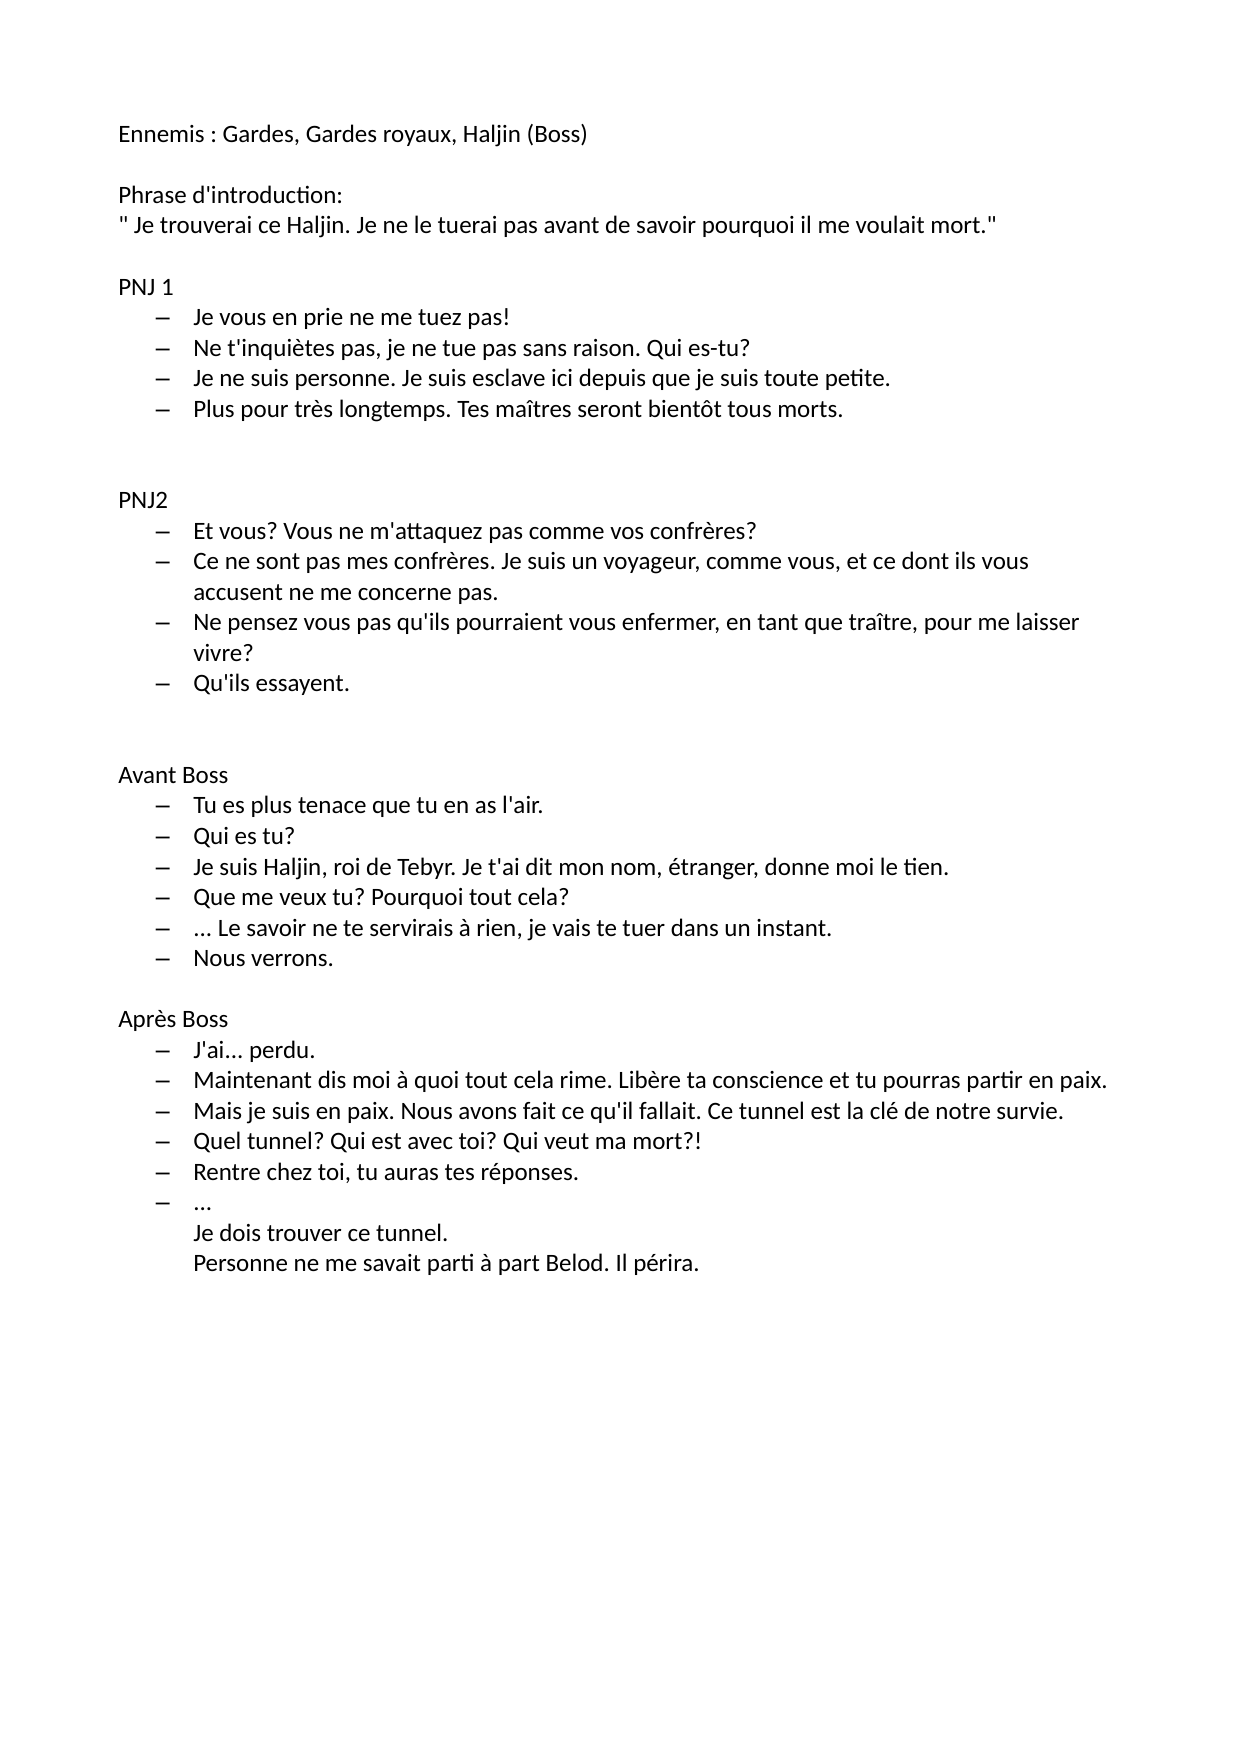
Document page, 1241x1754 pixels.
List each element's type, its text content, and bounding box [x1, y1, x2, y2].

text Après Boss [118, 1003, 1122, 1034]
list Ne pensez vous pas qu'ils pourraient vous enfermer, en tant que traître, pour me laisser vivre? [156, 606, 1122, 667]
list Je dois trouver ce tunnel. [156, 1217, 1122, 1247]
list Je ne suis personne. Je suis esclave ici depuis que je suis toute petite. [156, 362, 1122, 393]
list ... [156, 1186, 1122, 1217]
list Mais je suis en paix. Nous avons fait ce qu'il fallait. Ce tunnel est la clé de notre survie. [156, 1095, 1122, 1125]
list Nous verrons. [156, 942, 1122, 973]
text Phrase d'introduction: [118, 179, 1122, 210]
list Qui es tu? [156, 820, 1122, 851]
list Que me veux tu? Pourquoi tout cela? [156, 881, 1122, 912]
list Ce ne sont pas mes confrères. Je suis un voyageur, comme vous, et ce dont ils vous accusent ne me concerne pas. [156, 545, 1122, 606]
list Qu'ils essayent. [156, 667, 1122, 698]
text " Je trouverai ce Haljin. Je ne le tuerai pas avant de savoir pourquoi il me voulait mort." [118, 210, 1122, 240]
list Tu es plus tenace que tu en as l'air. [156, 789, 1122, 820]
list Et vous? Vous ne m'attaquez pas comme vos confrères? [156, 515, 1122, 545]
list Rentre chez toi, tu auras tes réponses. [156, 1156, 1122, 1186]
list Personne ne me savait parti à part Belod. Il périra. [156, 1247, 1122, 1278]
list Maintenant dis moi à quoi tout cela rime. Libère ta conscience et tu pourras partir en paix. [156, 1064, 1122, 1095]
text Avant Boss [118, 759, 1122, 789]
text PNJ 1 [118, 271, 1122, 301]
list J'ai... perdu. [156, 1034, 1122, 1064]
list Ne t'inquiètes pas, je ne tue pas sans raison. Qui es-tu? [156, 332, 1122, 362]
text PNJ2 [118, 484, 1122, 515]
list ... Le savoir ne te servirais à rien, je vais te tuer dans un instant. [156, 912, 1122, 942]
list Je suis Haljin, roi de Tebyr. Je t'ai dit mon nom, étranger, donne moi le tien. [156, 851, 1122, 881]
text Ennemis : Gardes, Gardes royaux, Haljin (Boss) [118, 118, 1122, 149]
list Quel tunnel? Qui est avec toi? Qui veut ma mort?! [156, 1125, 1122, 1156]
list Je vous en prie ne me tuez pas! [156, 301, 1122, 332]
list Plus pour très longtemps. Tes maîtres seront bientôt tous morts. [156, 393, 1122, 423]
